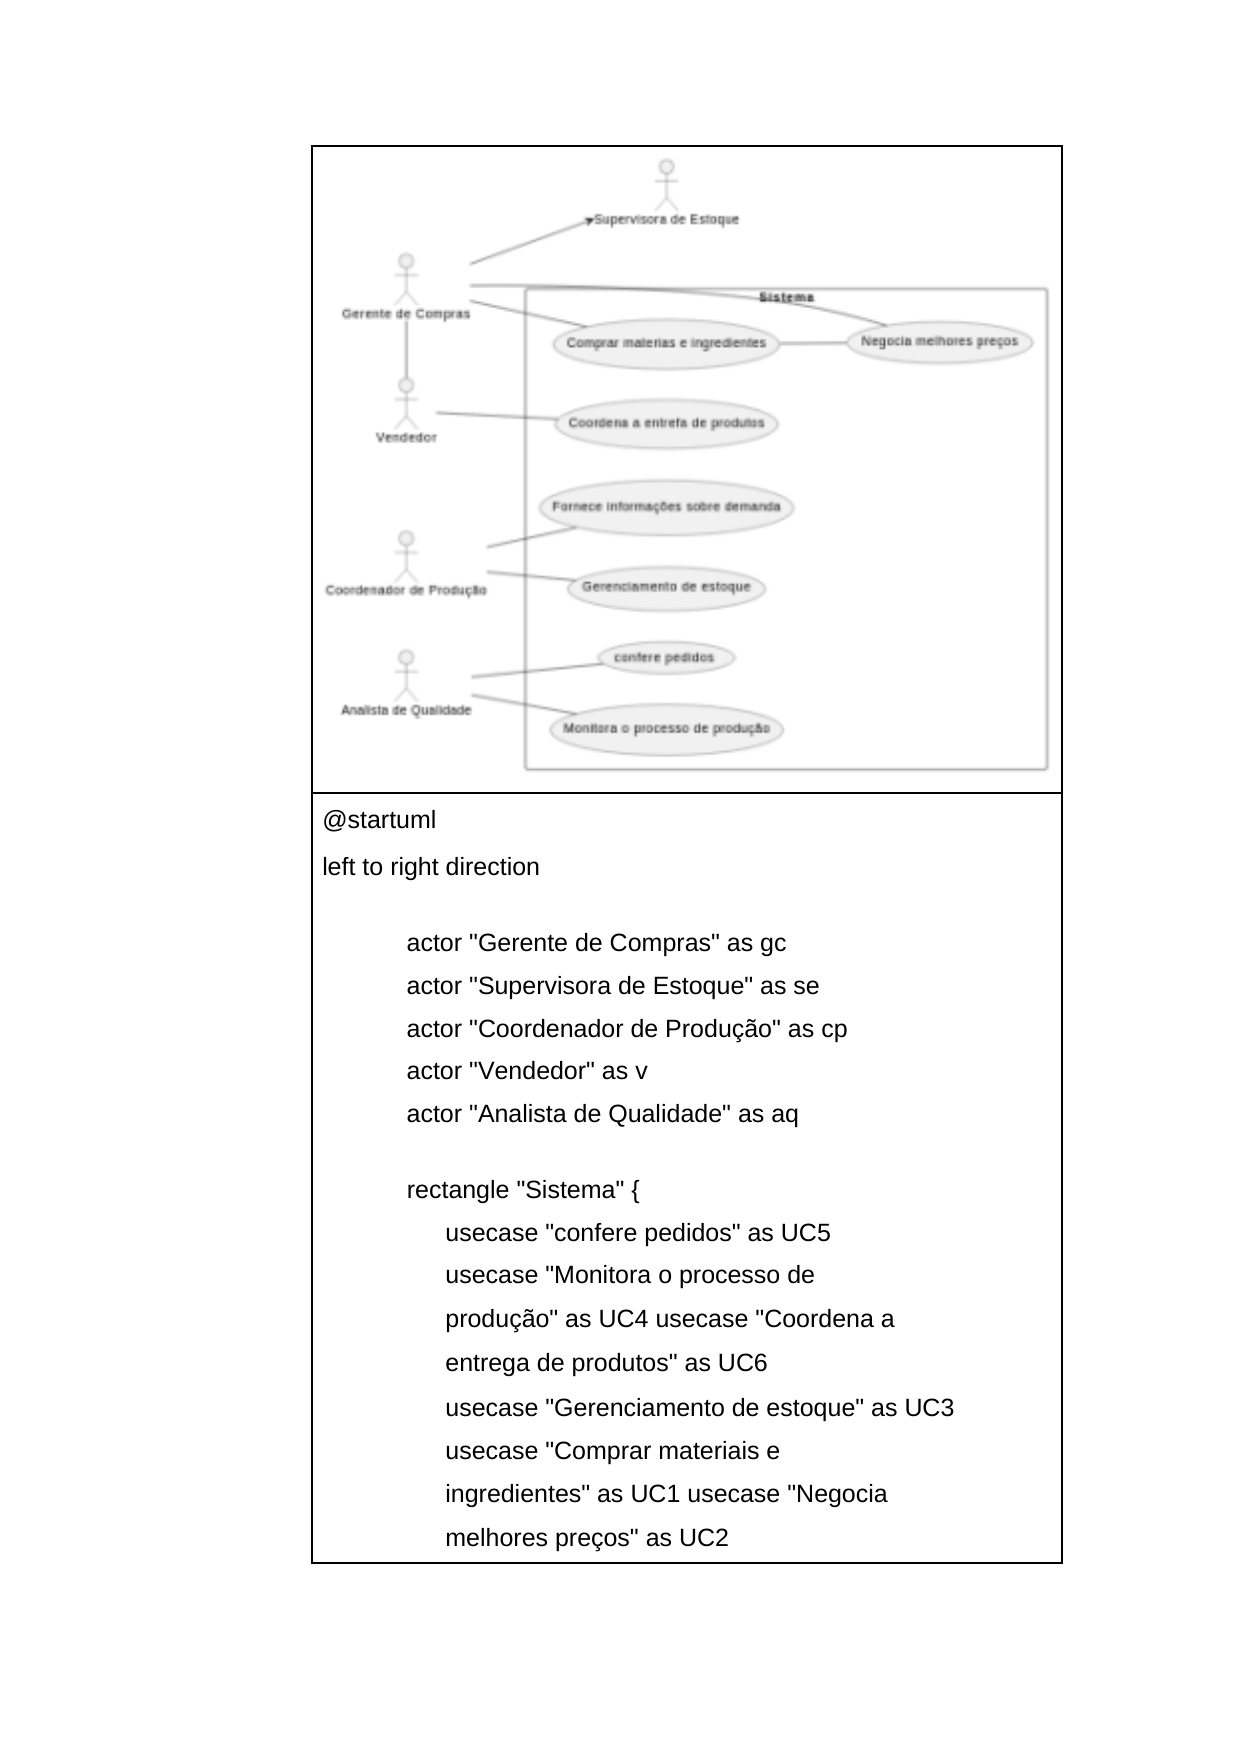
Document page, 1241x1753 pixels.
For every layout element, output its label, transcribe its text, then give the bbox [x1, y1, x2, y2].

picture [322, 157, 1050, 775]
table_cell @startuml left to right direction actor "Gerente de Compras" as gc actor "Supervisora de Estoque" as se actor "Coordenador de Produção" as cp actor "Vendedor" as v actor "Analista de Qualidade" as aq rectangle "Sistema" { usecase "confere pedidos" as UC5 usecase "Monitora o processo de produção" as UC4 usecase "Coordena a entrega de produtos" as UC6 usecase "Gerenciamento de estoque" as UC3 usecase "Comprar materiais e ingredientes" as UC1 usecase "Negocia melhores preços" as UC2 [313, 794, 1061, 1562]
table_header [313, 147, 1061, 792]
